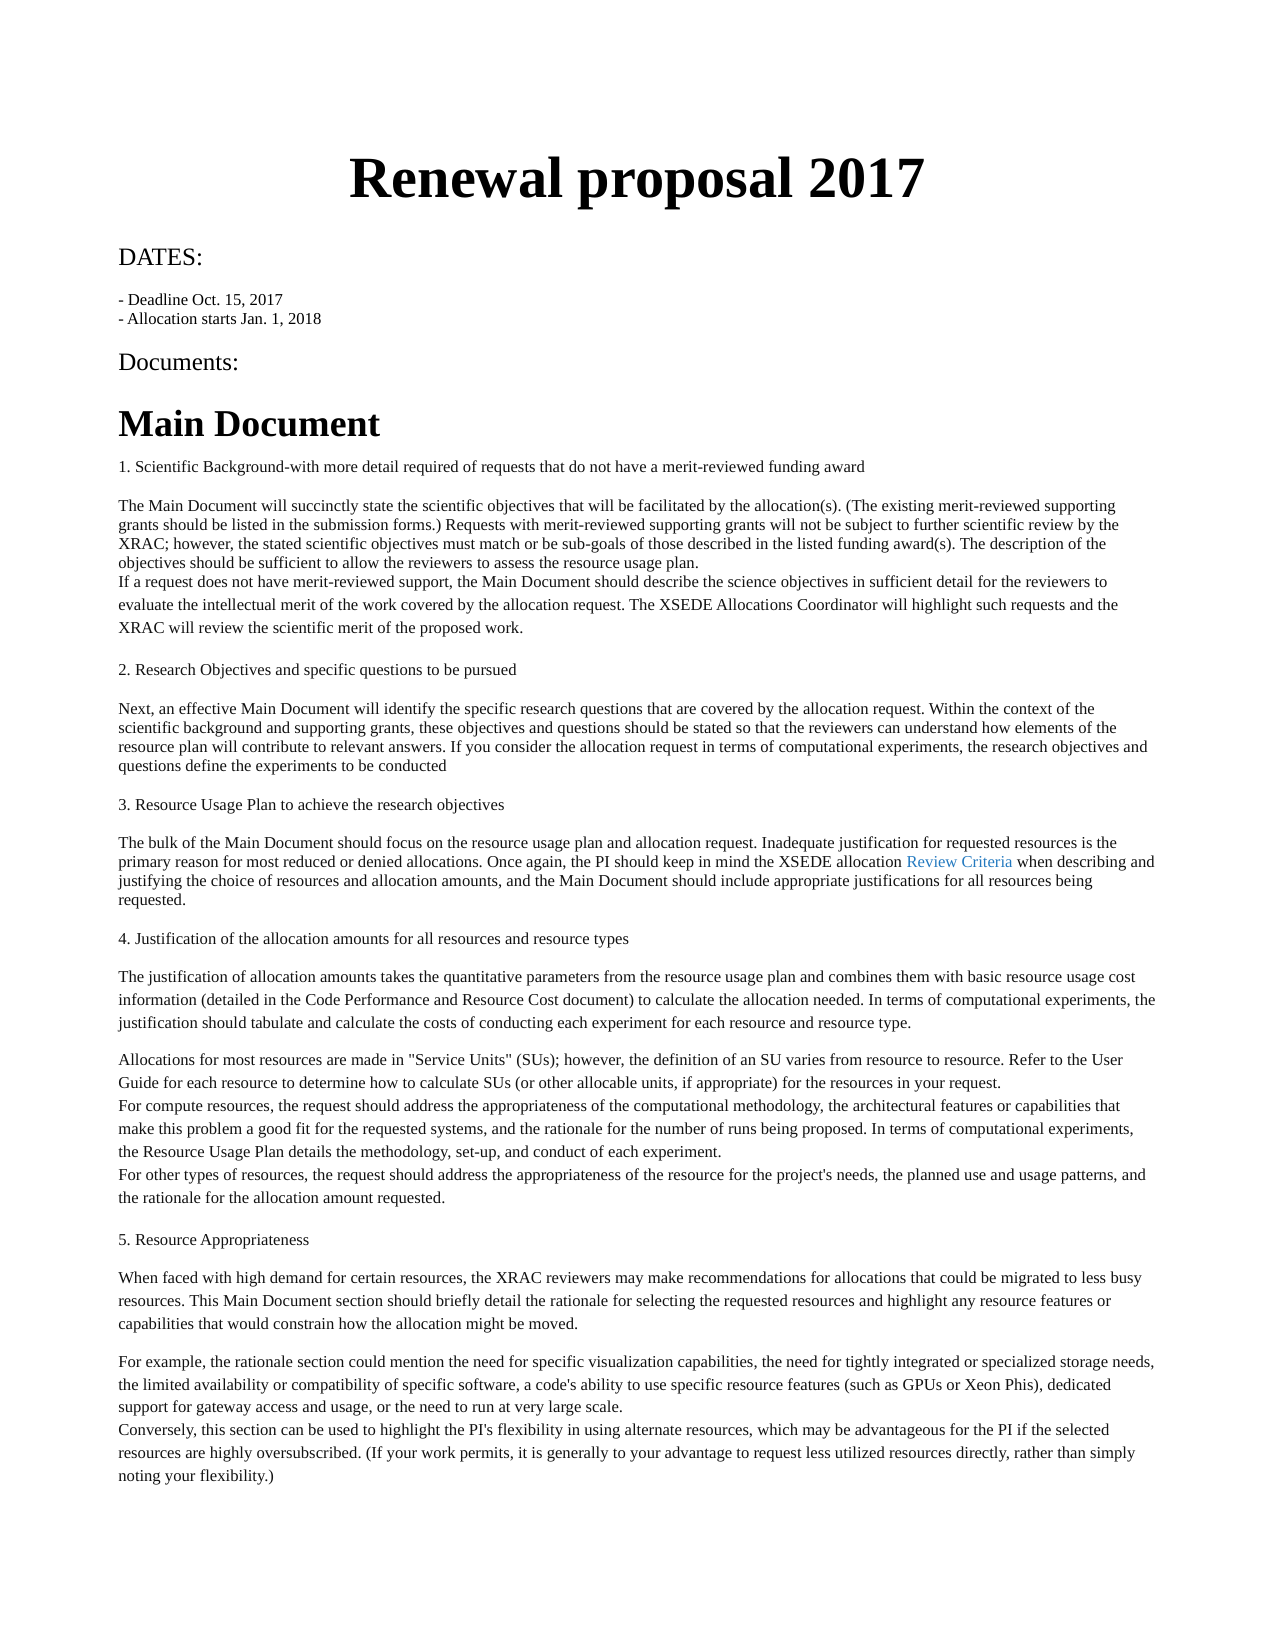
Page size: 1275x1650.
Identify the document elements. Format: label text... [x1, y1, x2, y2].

text Conversely, this section can be used to highlight the PI's flexibility in using alternate resources, which may be advantageous for the PI if the selected resources are highly oversubscribed. (If your work permits, it is generally to your advantage to request less utilized resources directly, rather than simply noting your flexibility.) [118, 1420, 1157, 1485]
text For example, the rationale section could mention the need for specific visualization capabilities, the need for tightly integrated or specialized storage needs, the limited availability or compatibility of specific software, a code's ability to use specific resource features (such as GPUs or Xeon Phis), dedicated support for gateway access and usage, or the need to run at very large scale. [118, 1351, 1157, 1416]
text The justification of allocation amounts takes the quantitative parameters from the resource usage plan and combines them with basic resource usage cost information (detailed in the Code Performance and Resource Cost document) to calculate the allocation needed. In terms of computational experiments, the justification should tabulate and calculate the costs of conducting each experiment for each resource and resource type. [118, 967, 1157, 1032]
text When faced with high demand for certain resources, the XRAC reviewers may make recommendations for allocations that could be migrated to less busy resources. This Main Document section should briefly detail the rationale for selecting the requested resources and highlight any resource features or capabilities that would constrain how the allocation might be moved. [118, 1268, 1157, 1333]
text Documents: [118, 347, 1157, 376]
text 4. Justification of the allocation amounts for all resources and resource types [118, 928, 1157, 948]
title Renewal proposal 2017 [118, 143, 1157, 210]
text If a request does not have merit-reviewed support, the Main Document should describe the science objectives in sufficient detail for the reviewers to evaluate the intellectual merit of the work covered by the allocation request. The XSEDE Allocations Coordinator will highlight such requests and the XRAC will review the scientific merit of the proposed work. [118, 572, 1157, 637]
text - Deadline Oct. 15, 2017 [118, 290, 1157, 309]
text The bulk of the Main Document should focus on the resource usage plan and allocation request. Inadequate justification for requested resources is the primary reason for most reduced or denied allocations. Once again, the PI should keep in mind the XSEDE allocation Review Criteria when describing and justifying the choice of resources and allocation amounts, and the Main Document should include appropriate justifications for all resources being requested. [118, 833, 1157, 909]
text Allocations for most resources are made in "Service Units" (SUs); however, the definition of an SU varies from resource to resource. Refer to the User Guide for each resource to determine how to calculate SUs (or other allocable units, if appropriate) for the resources in your request. [118, 1050, 1157, 1092]
text Next, an effective Main Document will identify the specific research questions that are covered by the allocation request. Within the context of the scientific background and supporting grants, these objectives and questions should be stated so that the reviewers can understand how elements of the resource plan will contribute to relevant answers. If you consider the allocation request in terms of computational experiments, the research objectives and questions define the experiments to be conducted [118, 698, 1157, 775]
text For other types of resources, the request should address the appropriateness of the resource for the project's needs, the planned use and usage patterns, and the rationale for the allocation amount requested. [118, 1165, 1157, 1207]
text 1. Scientific Background-with more detail required of requests that do not have a merit-reviewed funding award [118, 457, 1157, 476]
text The Main Document will succinctly state the scientific objectives that will be facilitated by the allocation(s). (The existing merit-reviewed supporting grants should be listed in the submission forms.) Requests with merit-reviewed supporting grants will not be subject to further scientific review by the XRAC; however, the stated scientific objectives must match or be sub-goals of those described in the listed funding award(s). The description of the objectives should be sufficient to allow the reviewers to assess the resource usage plan. [118, 496, 1157, 572]
text - Allocation starts Jan. 1, 2018 [118, 309, 1157, 328]
text 3. Resource Usage Plan to achieve the research objectives [118, 794, 1157, 813]
text For compute resources, the request should address the appropriateness of the computational methodology, the architectural features or capabilities that make this problem a good fit for the requested systems, and the rationale for the number of runs being proposed. In terms of computational experiments, the Resource Usage Plan details the methodology, set-up, and conduct of each experiment. [118, 1096, 1157, 1161]
text 5. Resource Appropriateness [118, 1230, 1157, 1249]
text 2. Research Objectives and specific questions to be pursued [118, 660, 1157, 679]
text DATES: [118, 242, 1157, 271]
subtitle Main Document [118, 401, 1157, 445]
